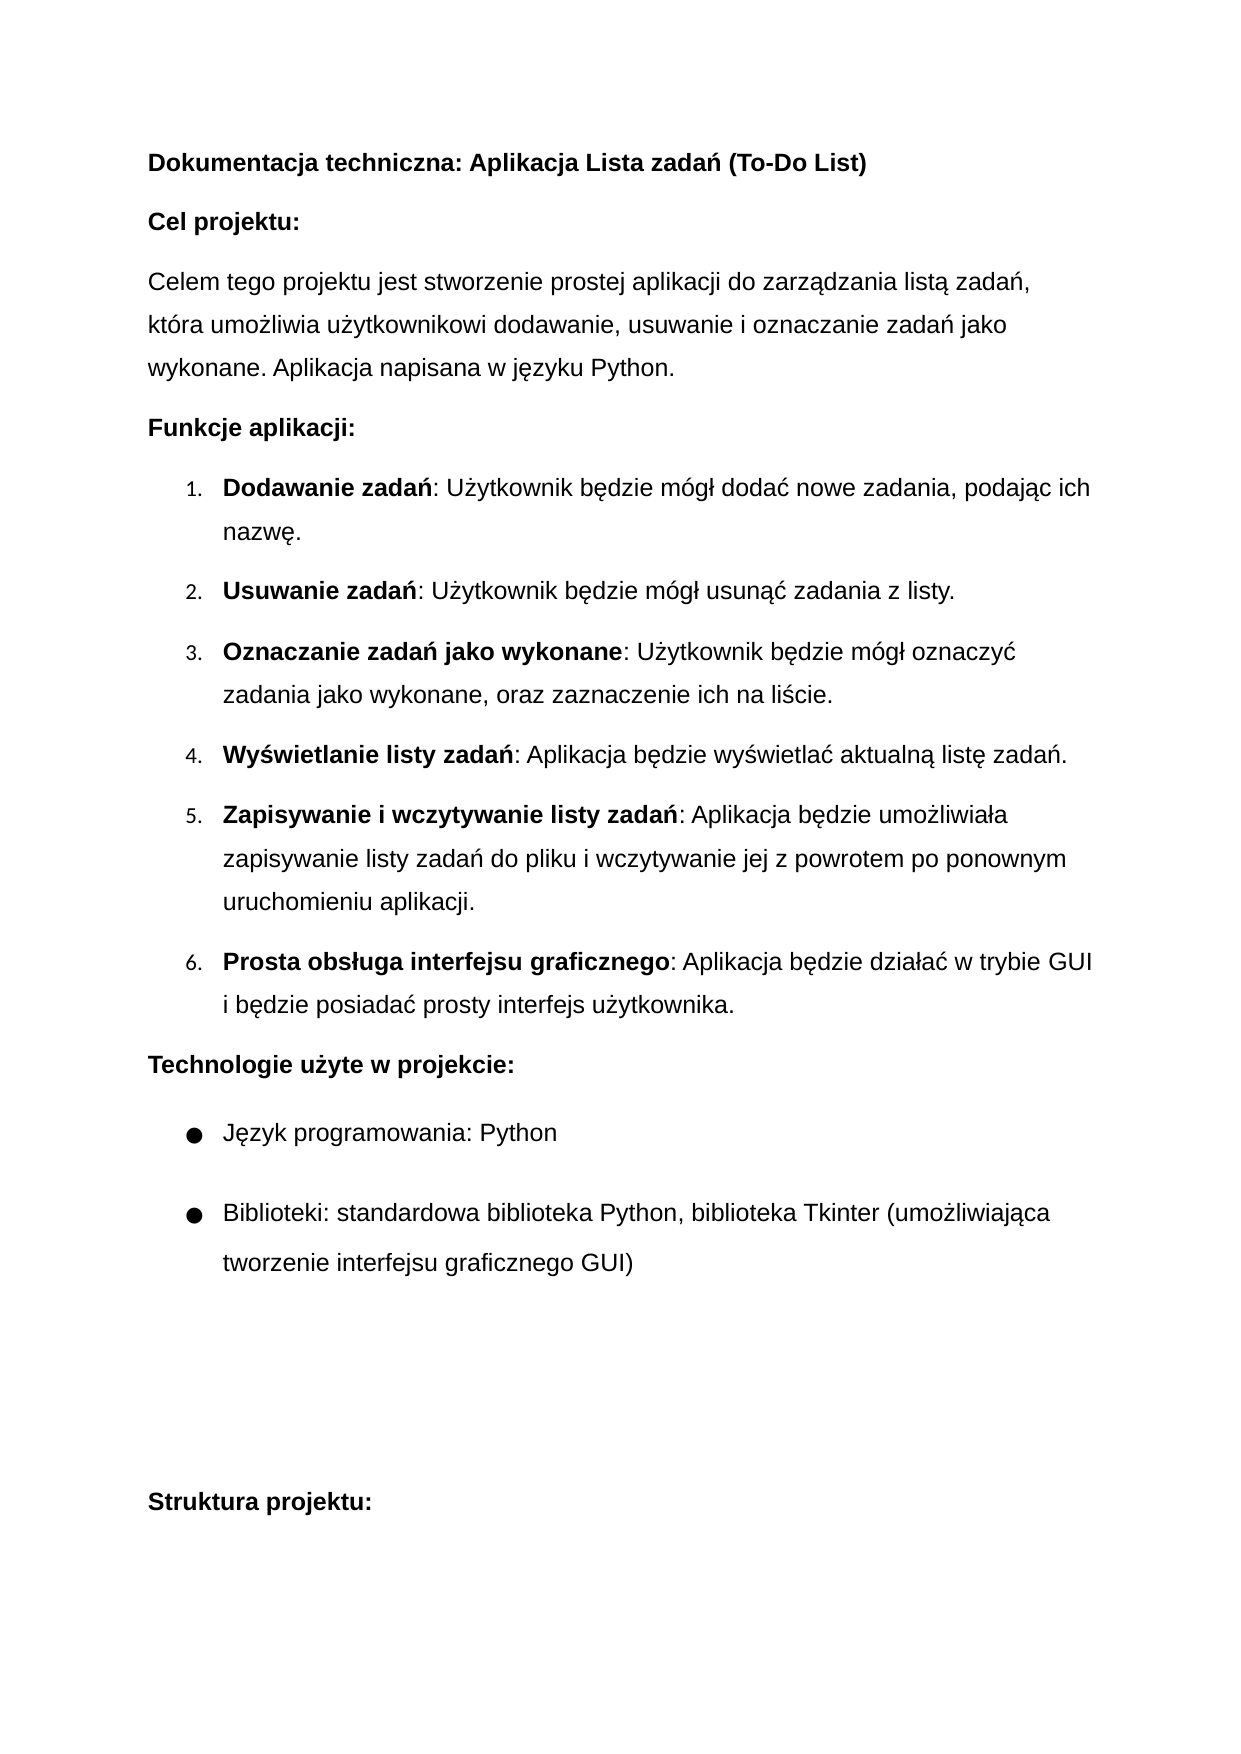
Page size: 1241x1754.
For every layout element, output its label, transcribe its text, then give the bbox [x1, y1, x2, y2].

list Język programowania: Python [185, 1110, 1093, 1153]
list Wyświetlanie listy zadań: Aplikacja będzie wyświetlać aktualną listę zadań. [185, 740, 1093, 769]
list Zapisywanie i wczytywanie listy zadań: Aplikacja będzie umożliwiała zapisywanie listy zadań do pliku i wczytywanie jej z powrotem po ponownym uruchomieniu aplikacji. [185, 801, 1093, 916]
list Prosta obsługa interfejsu graficznego: Aplikacja będzie działać w trybie GUI i będzie posiadać prosty interfejs użytkownika. [185, 947, 1093, 1019]
list Usuwanie zadań: Użytkownik będzie mógł usunąć zadania z listy. [185, 576, 1093, 606]
text Celem tego projektu jest stworzenie prostej aplikacji do zarządzania listą zadań, która umożliwia użytkownikowi dodawanie, usuwanie i oznaczanie zadań jako wykonane. Aplikacja napisana w języku Python. [148, 267, 1093, 382]
text Technologie użyte w projekcie: [148, 1050, 1093, 1079]
text Cel projektu: [148, 207, 1093, 236]
text Funkcje aplikacji: [148, 413, 1093, 442]
text Struktura projektu: [148, 1487, 1093, 1516]
list Biblioteki: standardowa biblioteka Python, biblioteka Tkinter (umożliwiająca tworzenie interfejsu graficznego GUI) [185, 1191, 1093, 1277]
text Dokumentacja techniczna: Aplikacja Lista zadań (To-Do List) [148, 148, 1093, 176]
list Dodawanie zadań: Użytkownik będzie mógł dodać nowe zadania, podając ich nazwę. [185, 473, 1093, 545]
list Oznaczanie zadań jako wykonane: Użytkownik będzie mógł oznaczyć zadania jako wykonane, oraz zaznaczenie ich na liście. [185, 637, 1093, 709]
